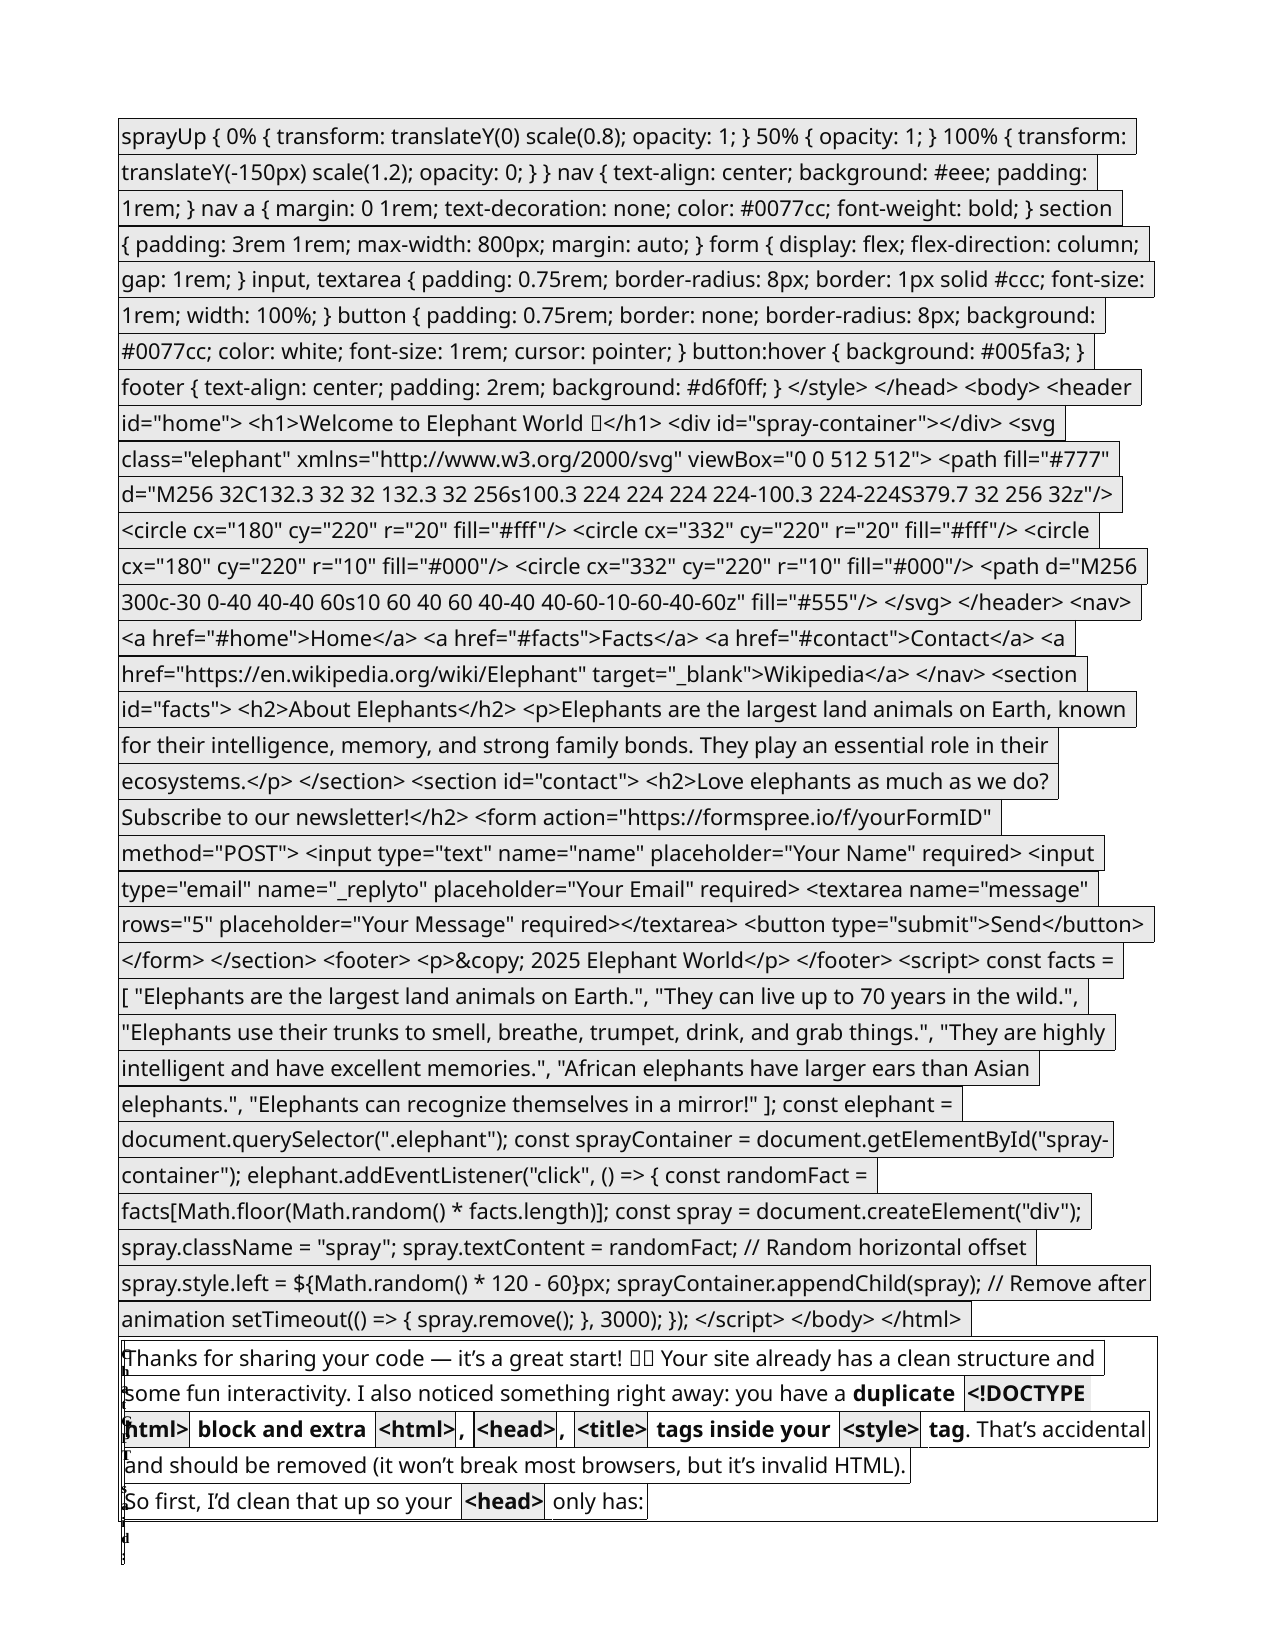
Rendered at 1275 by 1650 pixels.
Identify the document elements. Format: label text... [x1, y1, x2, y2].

text Thanks for sharing your code — it’s a great start! 🐘✨ Your site already has a clean structure and some fun interactivity. I also noticed something right away: you have a duplicate <!DOCTYPE html> block and extra <html>, <head>, <title> tags inside your <style> tag. That’s accidental and should be removed (it won’t break most browsers, but it’s invalid HTML). [119, 1337, 1157, 1480]
text So first, I’d clean that up so your <head> only has: [125, 1480, 1157, 1521]
text <!DOCTYPE html> <html lang="en"> <head> <meta charset="UTF-8"> <meta name="viewport" content="width=device-width, initial-scale=1.0"> <title>Elephant World</title> <link rel="icon" type="image/x-icon" href="favicon.ico"> <style><!DOCTYPE html> <html lang="en"> <head> <meta charset="UTF-8"> <meta name="viewport" content="width=device-width, initial-scale=1.0"> <title>Elephant World</title> <link rel="icon" type="image/x-icon" href="favicon.ico"> <style> body { font-family: Arial, sans-serif; margin: 0; padding: 0; scroll-behavior: smooth; background: #fefaf6; color: #333; } header { text-align: center; padding: 2rem 1rem; background: #d6f0ff; position: relative; overflow: hidden; } header h1 { font-size: 2rem; margin-bottom: 1rem; } .elephant { cursor: pointer; width: 200px; margin: 0 auto; display: block; position: relative; z-index: 2; } #spray-container { position: absolute; top: 140px; /* roughly above the trunk */ left: 50%; transform: translateX(-50%); pointer-events: none; z-index: 1; } .spray { position: absolute; font-size: 1rem; font-weight: bold; color: #0077cc; opacity: 0; animation: sprayUp 3s forwards; white-space: nowrap; } @keyframes sprayUp { 0% { transform: translateY(0) scale(0.8); opacity: 1; } 50% { opacity: 1; } 100% { transform: translateY(-150px) scale(1.2); opacity: 0; } } nav { text-align: center; background: #eee; padding: 1rem; } nav a { margin: 0 1rem; text-decoration: none; color: #0077cc; font-weight: bold; } section { padding: 3rem 1rem; max-width: 800px; margin: auto; } form { display: flex; flex-direction: column; gap: 1rem; } input, textarea { padding: 0.75rem; border-radius: 8px; border: 1px solid #ccc; font-size: 1rem; width: 100%; } button { padding: 0.75rem; border: none; border-radius: 8px; background: #0077cc; color: white; font-size: 1rem; cursor: pointer; } button:hover { background: #005fa3; } footer { text-align: center; padding: 2rem; background: #d6f0ff; } </style> </head> <body> <header id="home"> <h1>Welcome to Elephant World 🐘</h1> <div id="spray-container"></div> <svg class="elephant" xmlns="http://www.w3.org/2000/svg" viewBox="0 0 512 512"> <path fill="#777" d="M256 32C132.3 32 32 132.3 32 256s100.3 224 224 224 224-100.3 224-224S379.7 32 256 32z"/> <circle cx="180" cy="220" r="20" fill="#fff"/> <circle cx="332" cy="220" r="20" fill="#fff"/> <circle cx="180" cy="220" r="10" fill="#000"/> <circle cx="332" cy="220" r="10" fill="#000"/> <path d="M256 300c-30 0-40 40-40 60s10 60 40 60 40-40 40-60-10-60-40-60z" fill="#555"/> </svg> </header> <nav> <a href="#home">Home</a> <a href="#facts">Facts</a> <a href="#contact">Contact</a> <a href="https://en.wikipedia.org/wiki/Elephant" target="_blank">Wikipedia</a> </nav> <section id="facts"> <h2>About Elephants</h2> <p>Elephants are the largest land animals on Earth, known for their intelligence, memory, and strong family bonds. They play an essential role in their ecosystems.</p> </section> <section id="contact"> <h2>Love elephants as much as we do? Subscribe to our newsletter!</h2> <form action="https://formspree.io/f/yourFormID" method="POST"> <input type="text" name="name" placeholder="Your Name" required> <input type="email" name="_replyto" placeholder="Your Email" required> <textarea name="message" rows="5" placeholder="Your Message" required></textarea> <button type="submit">Send</button> </form> </section> <footer> <p>&copy; 2025 Elephant World</p> </footer> <script> const facts = [ "Elephants are the largest land animals on Earth.", "They can live up to 70 years in the wild.", "Elephants use their trunks to smell, breathe, trumpet, drink, and grab things.", "They are highly intelligent and have excellent memories.", "African elephants have larger ears than Asian elephants.", "Elephants can recognize themselves in a mirror!" ]; const elephant = document.querySelector(".elephant"); const sprayContainer = document.getElementById("spray-container"); elephant.addEventListener("click", () => { const randomFact = facts[Math.floor(Math.random() * facts.length)]; const spray = document.createElement("div"); spray.className = "spray"; spray.textContent = randomFact; // Random horizontal offset spray.style.left = ${Math.random() * 120 - 60}px; sprayContainer.appendChild(spray); // Remove after animation setTimeout(() => { spray.remove(); }, 3000); }); </script> </body> </html> [119, 118, 1157, 1336]
